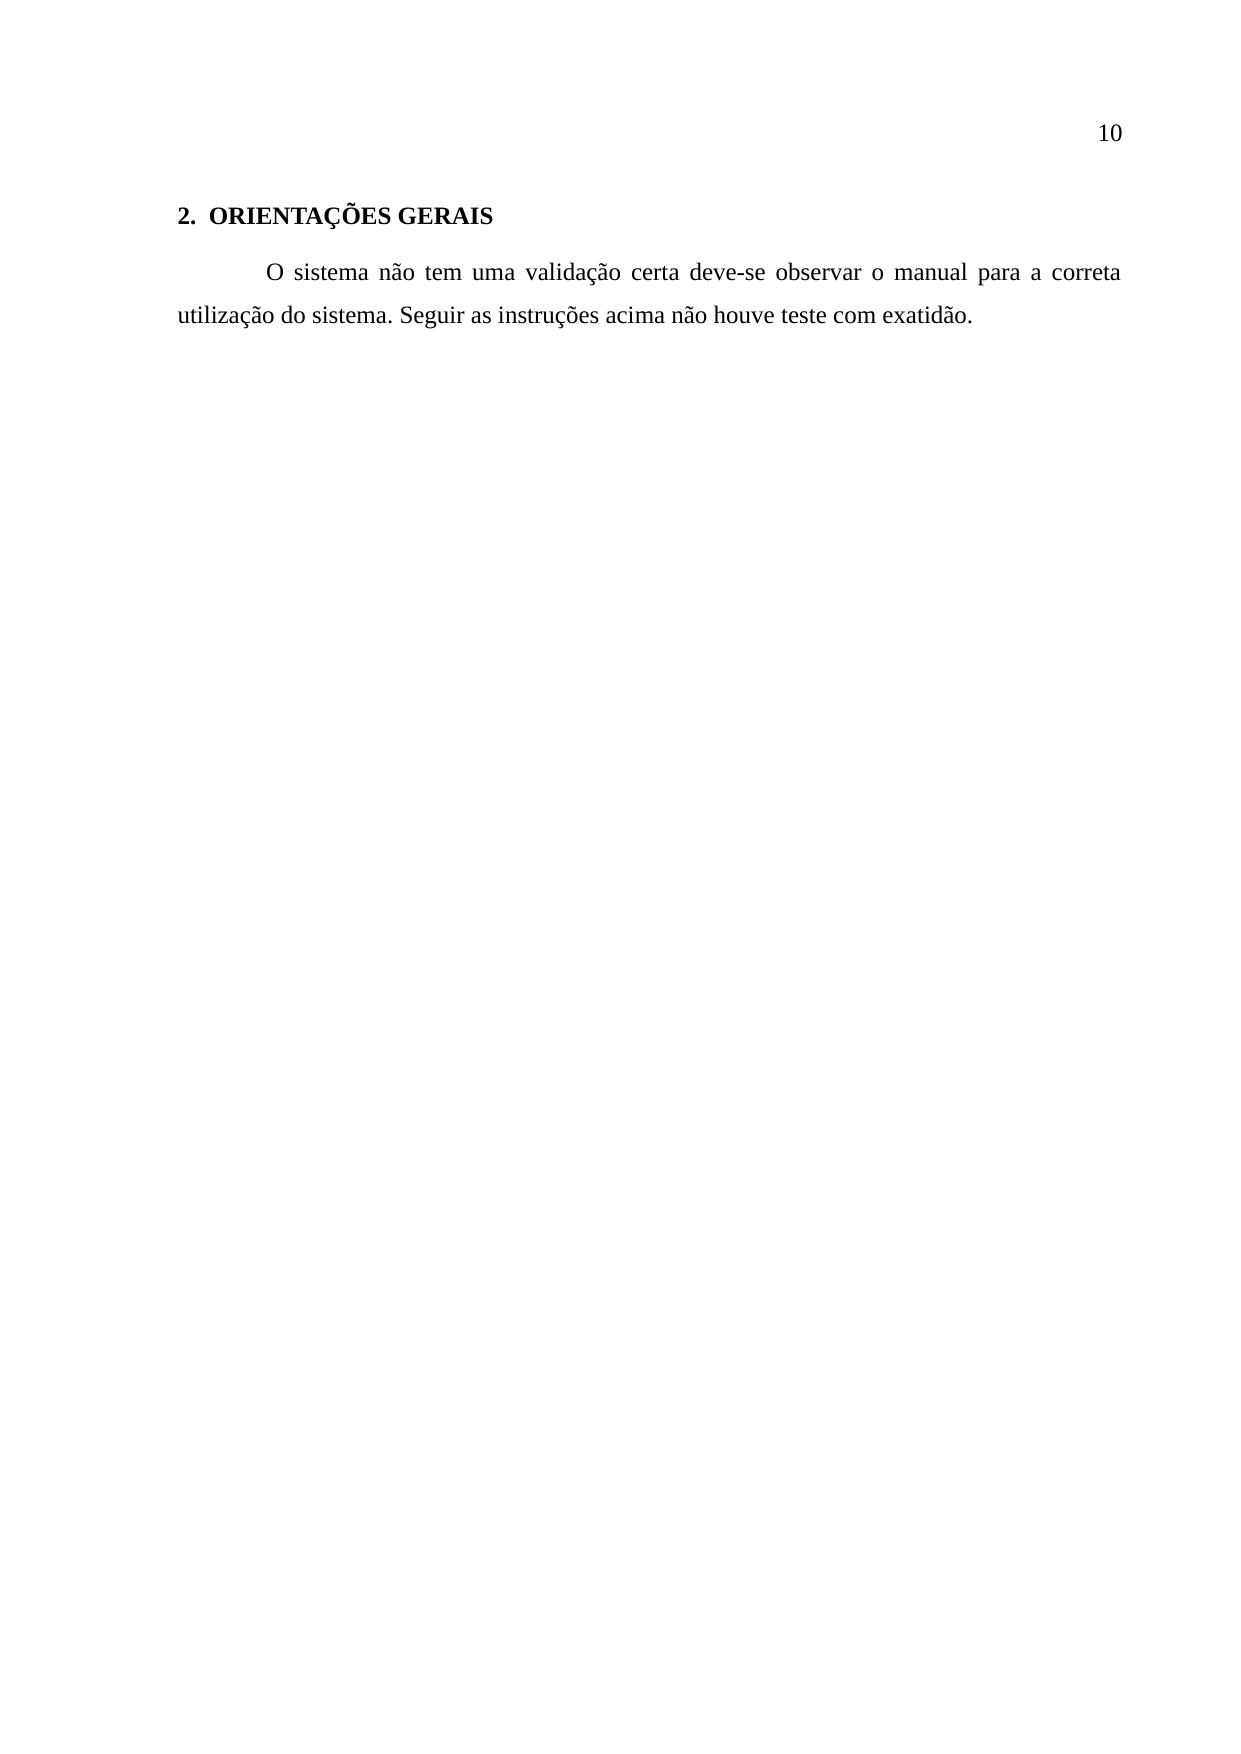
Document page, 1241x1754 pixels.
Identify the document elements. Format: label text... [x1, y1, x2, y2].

text O sistema não tem uma validação certa deve-se observar o manual para a correta utilização do sistema. Seguir as instruções acima não houve teste com exatidão. [177, 257, 1122, 329]
subtitle ORIENTAÇÕES GERAIS [177, 201, 1122, 230]
